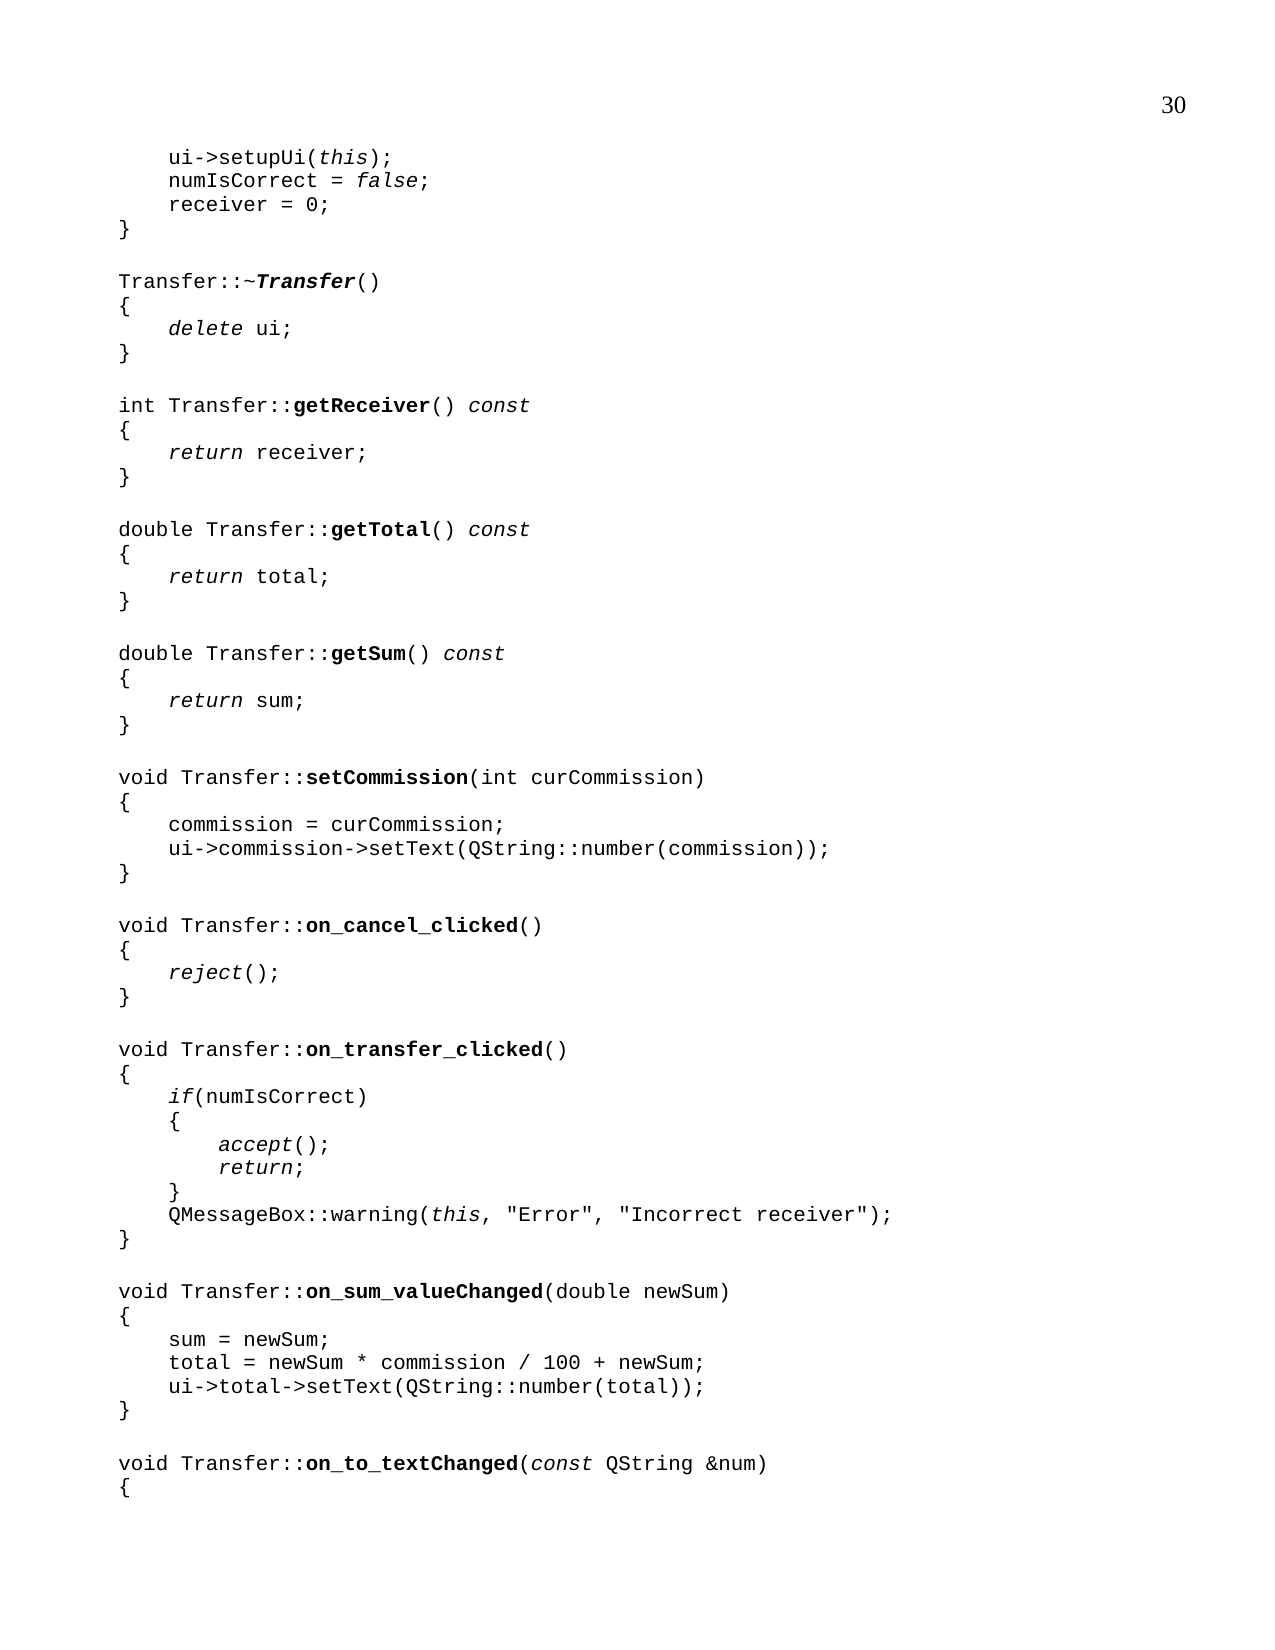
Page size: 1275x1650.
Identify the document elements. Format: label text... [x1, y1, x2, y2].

text total = newSum * commission / 100 + newSum; [118, 1352, 1186, 1376]
text commission = curCommission; [118, 814, 1186, 838]
text return; [118, 1157, 1186, 1181]
text double Transfer::getTotal() const [118, 519, 1186, 543]
text ui->setupUi(this); [118, 147, 1186, 171]
text numIsCorrect = false; [118, 171, 1186, 194]
text ui->total->setText(QString::number(total)); [118, 1376, 1186, 1399]
text } [118, 466, 1186, 489]
text { [118, 543, 1186, 566]
text { [118, 1110, 1186, 1133]
text return sum; [118, 690, 1186, 714]
text { [118, 419, 1186, 442]
text } [118, 862, 1186, 885]
text } [118, 1181, 1186, 1204]
text { [118, 1476, 1186, 1500]
text Transfer::~Transfer() [118, 271, 1186, 294]
text reject(); [118, 962, 1186, 986]
text int Transfer::getReceiver() const [118, 395, 1186, 419]
text sum = newSum; [118, 1328, 1186, 1352]
text void Transfer::on_cancel_clicked() [118, 915, 1186, 938]
text delete ui; [118, 318, 1186, 342]
text accept(); [118, 1133, 1186, 1157]
text void Transfer::on_transfer_clicked() [118, 1039, 1186, 1063]
text double Transfer::getSum() const [118, 643, 1186, 667]
text } [118, 714, 1186, 738]
text } [118, 986, 1186, 1009]
text if(numIsCorrect) [118, 1086, 1186, 1110]
text void Transfer::setCommission(int curCommission) [118, 767, 1186, 791]
text { [118, 1063, 1186, 1086]
text } [118, 1228, 1186, 1252]
text } [118, 218, 1186, 241]
text receiver = 0; [118, 194, 1186, 218]
text { [118, 1305, 1186, 1328]
text } [118, 590, 1186, 614]
text void Transfer::on_to_textChanged(const QString &num) [118, 1453, 1186, 1476]
text return total; [118, 566, 1186, 590]
text { [118, 667, 1186, 690]
text return receiver; [118, 442, 1186, 466]
text { [118, 791, 1186, 814]
text QMessageBox::warning(this, "Error", "Incorrect receiver"); [118, 1204, 1186, 1228]
text } [118, 1399, 1186, 1423]
text { [118, 294, 1186, 318]
text void Transfer::on_sum_valueChanged(double newSum) [118, 1281, 1186, 1305]
text { [118, 938, 1186, 962]
text ui->commission->setText(QString::number(commission)); [118, 838, 1186, 862]
text } [118, 342, 1186, 366]
